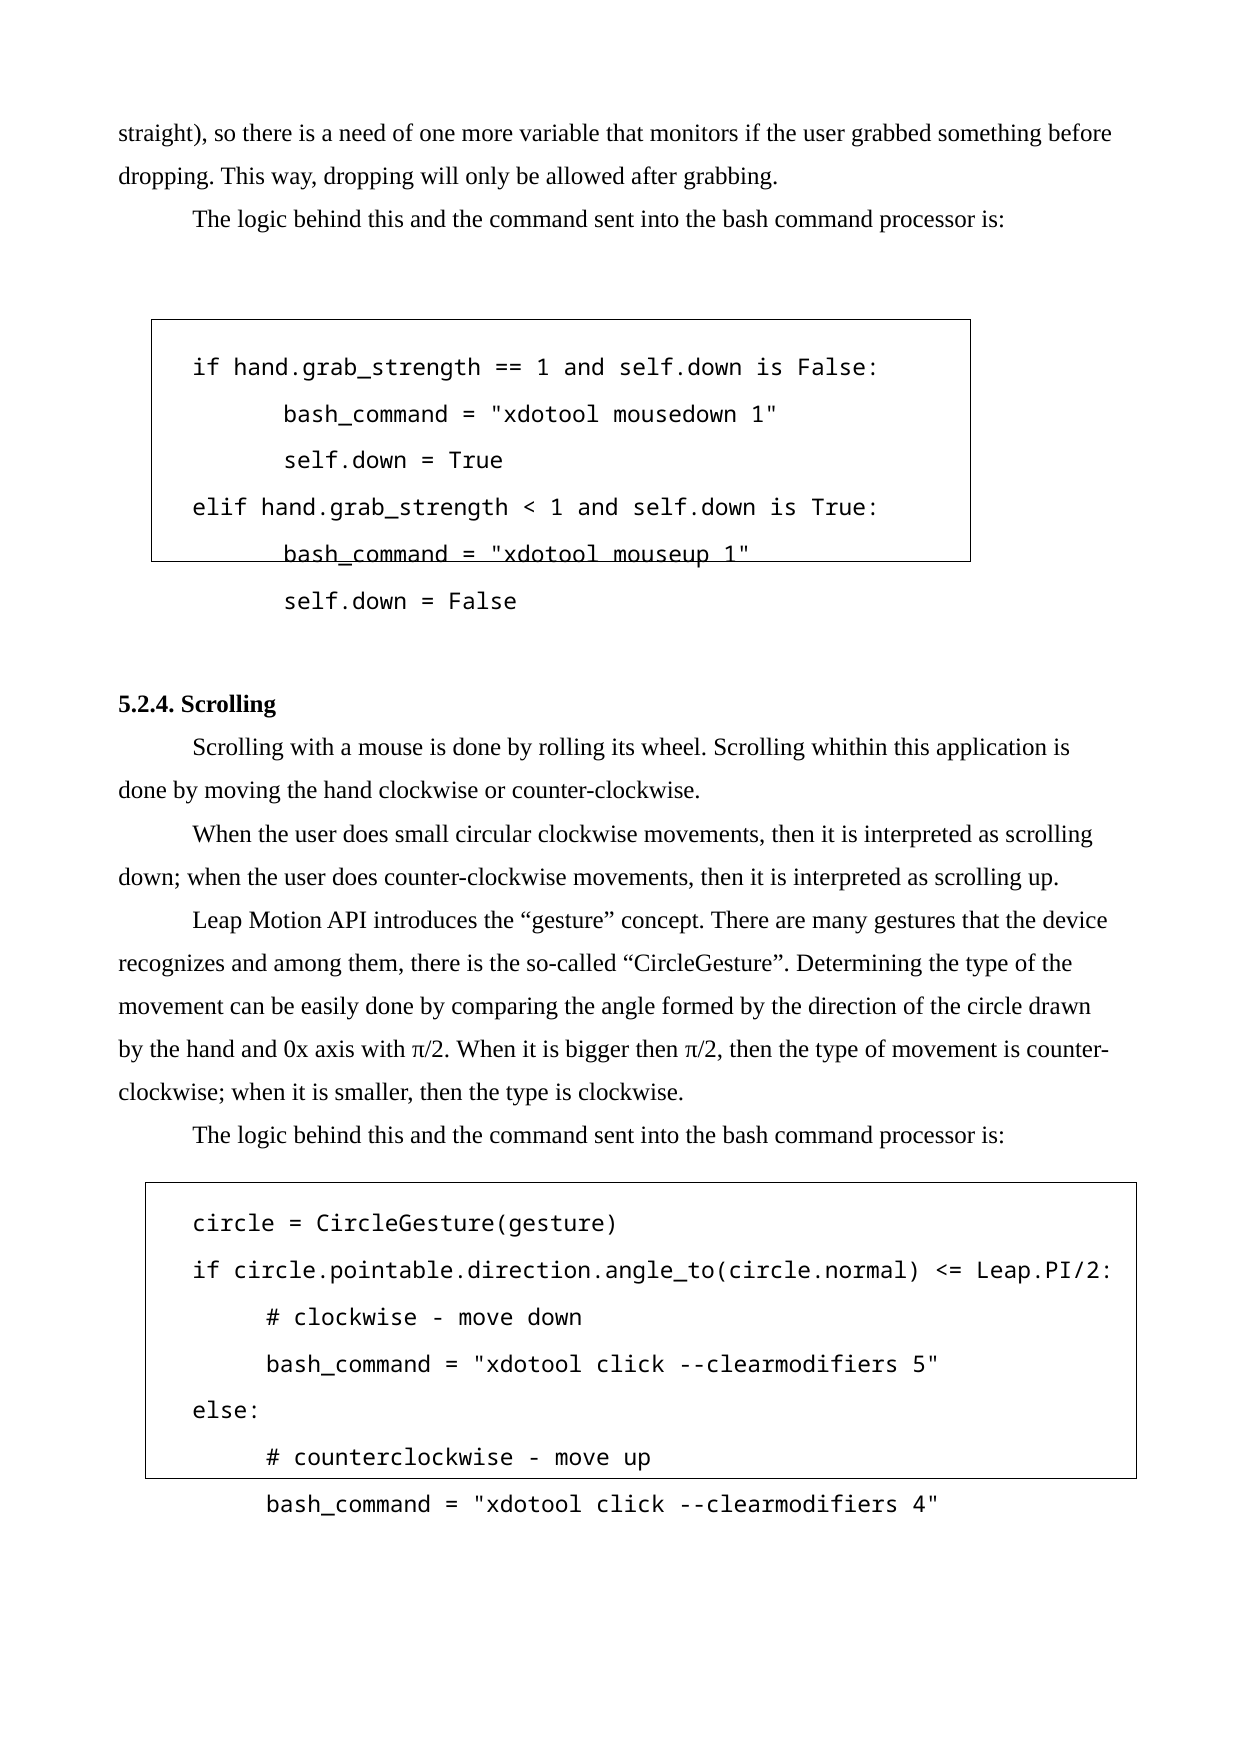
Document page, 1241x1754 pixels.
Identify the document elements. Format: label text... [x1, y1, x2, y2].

text [118, 444, 151, 476]
text circle = CircleGesture(gesture) [146, 1207, 1122, 1238]
text self.down = True [152, 444, 970, 476]
text [971, 444, 1122, 476]
text [971, 491, 1122, 522]
text # counterclockwise - move up [146, 1441, 1122, 1472]
text self.down = False [118, 585, 1122, 616]
text [118, 1394, 145, 1426]
text if hand.grab_strength == 1 and self.down is False: [152, 351, 970, 382]
text straight), so there is a need of one more variable that monitors if the user grabbed something before dropping. This way, dropping will only be allowed after grabbing. [118, 118, 1122, 190]
text [971, 351, 1122, 382]
text The logic behind this and the command sent into the bash command processor is: [118, 204, 1122, 233]
text bash_command = "xdotool click --clearmodifiers 5" [146, 1347, 1122, 1379]
text The logic behind this and the command sent into the bash command processor is: [118, 1121, 1122, 1149]
text 5.2.4. Scrolling [118, 689, 1122, 718]
text [118, 351, 151, 382]
text [118, 1207, 145, 1238]
text [118, 1301, 145, 1332]
text [118, 397, 151, 429]
text Scrolling with a mouse is done by rolling its wheel. Scrolling whithin this application is done by moving the hand clockwise or counter-clockwise. [118, 732, 1122, 804]
text if circle.pointable.direction.angle_to(circle.normal) <= Leap.PI/2: [146, 1254, 1122, 1285]
text [971, 397, 1122, 429]
text bash_command = "xdotool click --clearmodifiers 4" [118, 1488, 1122, 1519]
text # clockwise - move down [146, 1301, 1122, 1332]
text When the user does small circular clockwise movements, then it is interpreted as scrolling down; when the user does counter-clockwise movements, then it is interpreted as scrolling up. [118, 819, 1122, 891]
text [118, 1441, 145, 1472]
text bash_command = "xdotool mousedown 1" [152, 397, 970, 429]
text else: [146, 1394, 1122, 1426]
text [118, 491, 151, 522]
text Leap Motion API introduces the “gesture” concept. There are many gestures that the device recognizes and among them, there is the so-called “CircleGesture”. Determining the type of the movement can be easily done by comparing the angle formed by the direction of the circle drawn by the hand and 0x axis with π/2. When it is bigger then π/2, then the type of movement is counter-clockwise; when it is smaller, then the type is clockwise. [118, 905, 1122, 1106]
text bash_command = "xdotool mouseup 1" [118, 538, 1122, 569]
text elif hand.grab_strength < 1 and self.down is True: [152, 491, 970, 522]
